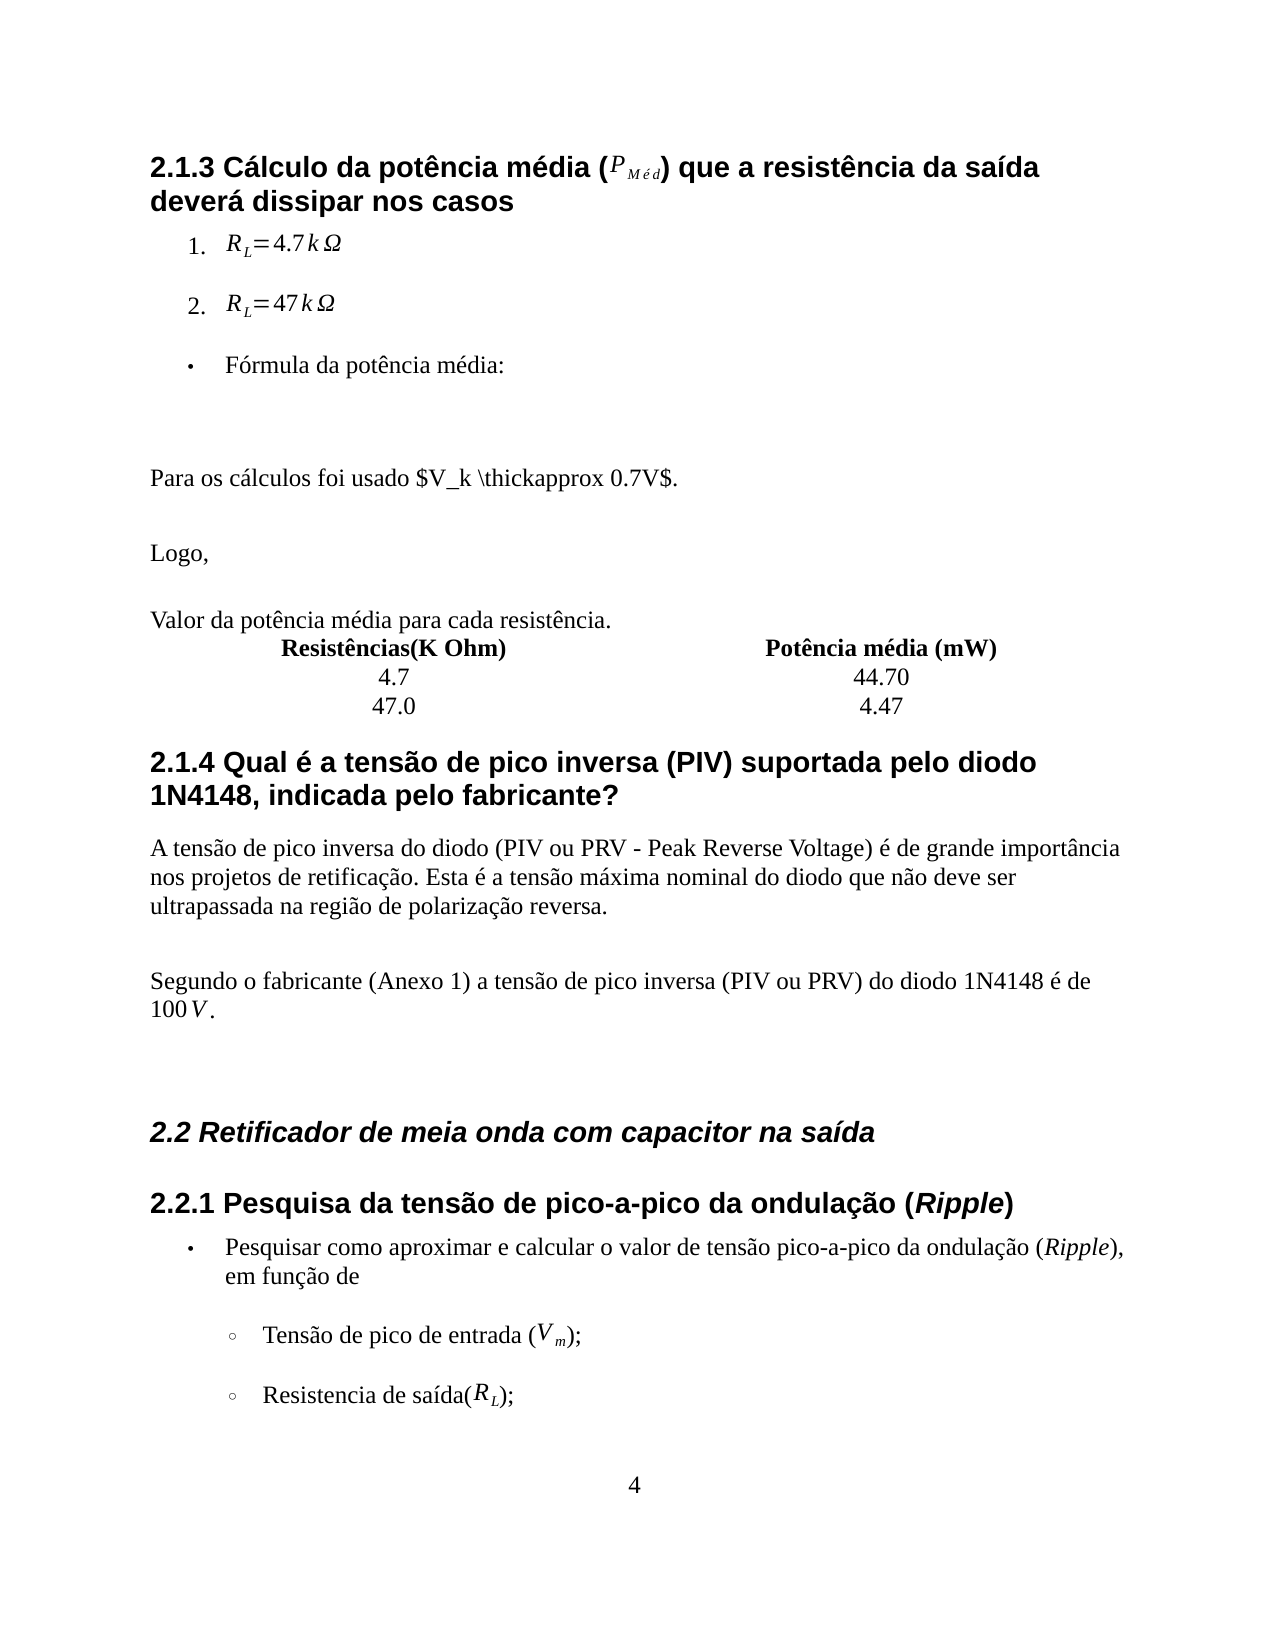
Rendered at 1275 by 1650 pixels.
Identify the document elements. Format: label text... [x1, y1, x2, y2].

list Pesquisar como aproximar e calcular o valor de tensão pico-a-pico da ondulação (Ripple), em função de [187, 1232, 1125, 1318]
subtitle 2.2.1 Pesquisa da tensão de pico-a-pico da ondulação (Ripple) [150, 1186, 1125, 1220]
text A tensão de pico inversa do diodo (PIV ou PRV - Peak Reverse Voltage) é de grande importância nos projetos de retificação. Esta é a tensão máxima nominal do diodo que não deve ser ultrapassada na região de polarização reversa. [150, 833, 1125, 948]
subtitle 2.1.3 Cálculo da potência média () que a resistência da saída deverá dissipar nos casos [150, 150, 1125, 217]
table_header Potência média (mW) [638, 634, 1125, 662]
text Logo, [150, 538, 1125, 596]
list Fórmula da potência média: [187, 350, 1125, 407]
table_cell 4.47 [638, 691, 1125, 720]
subtitle 2.1.4 Qual é a tensão de pico inversa (PIV) suportada pelo diodo 1N4148, indicada pelo fabricante? [150, 745, 1125, 812]
list Tensão de pico de entrada (); [225, 1318, 1125, 1379]
table_cell 4.7 [150, 662, 637, 691]
table_cell 47.0 [150, 691, 637, 720]
list Resistencia de saída(); [225, 1379, 1125, 1439]
text Valor da potência média para cada resistência. [150, 605, 1125, 633]
table_cell 44.70 [638, 662, 1125, 691]
subtitle 2.2 Retificador de meia onda com capacitor na saída [150, 1115, 1125, 1149]
text Para os cálculos foi usado $V_k \thickapprox 0.7V$. [150, 463, 1125, 520]
text Segundo o fabricante (Anexo 1) a tensão de pico inversa (PIV ou PRV) do diodo 1N4148 é de . [150, 966, 1125, 1052]
table_header Resistências(K Ohm) [150, 634, 637, 662]
